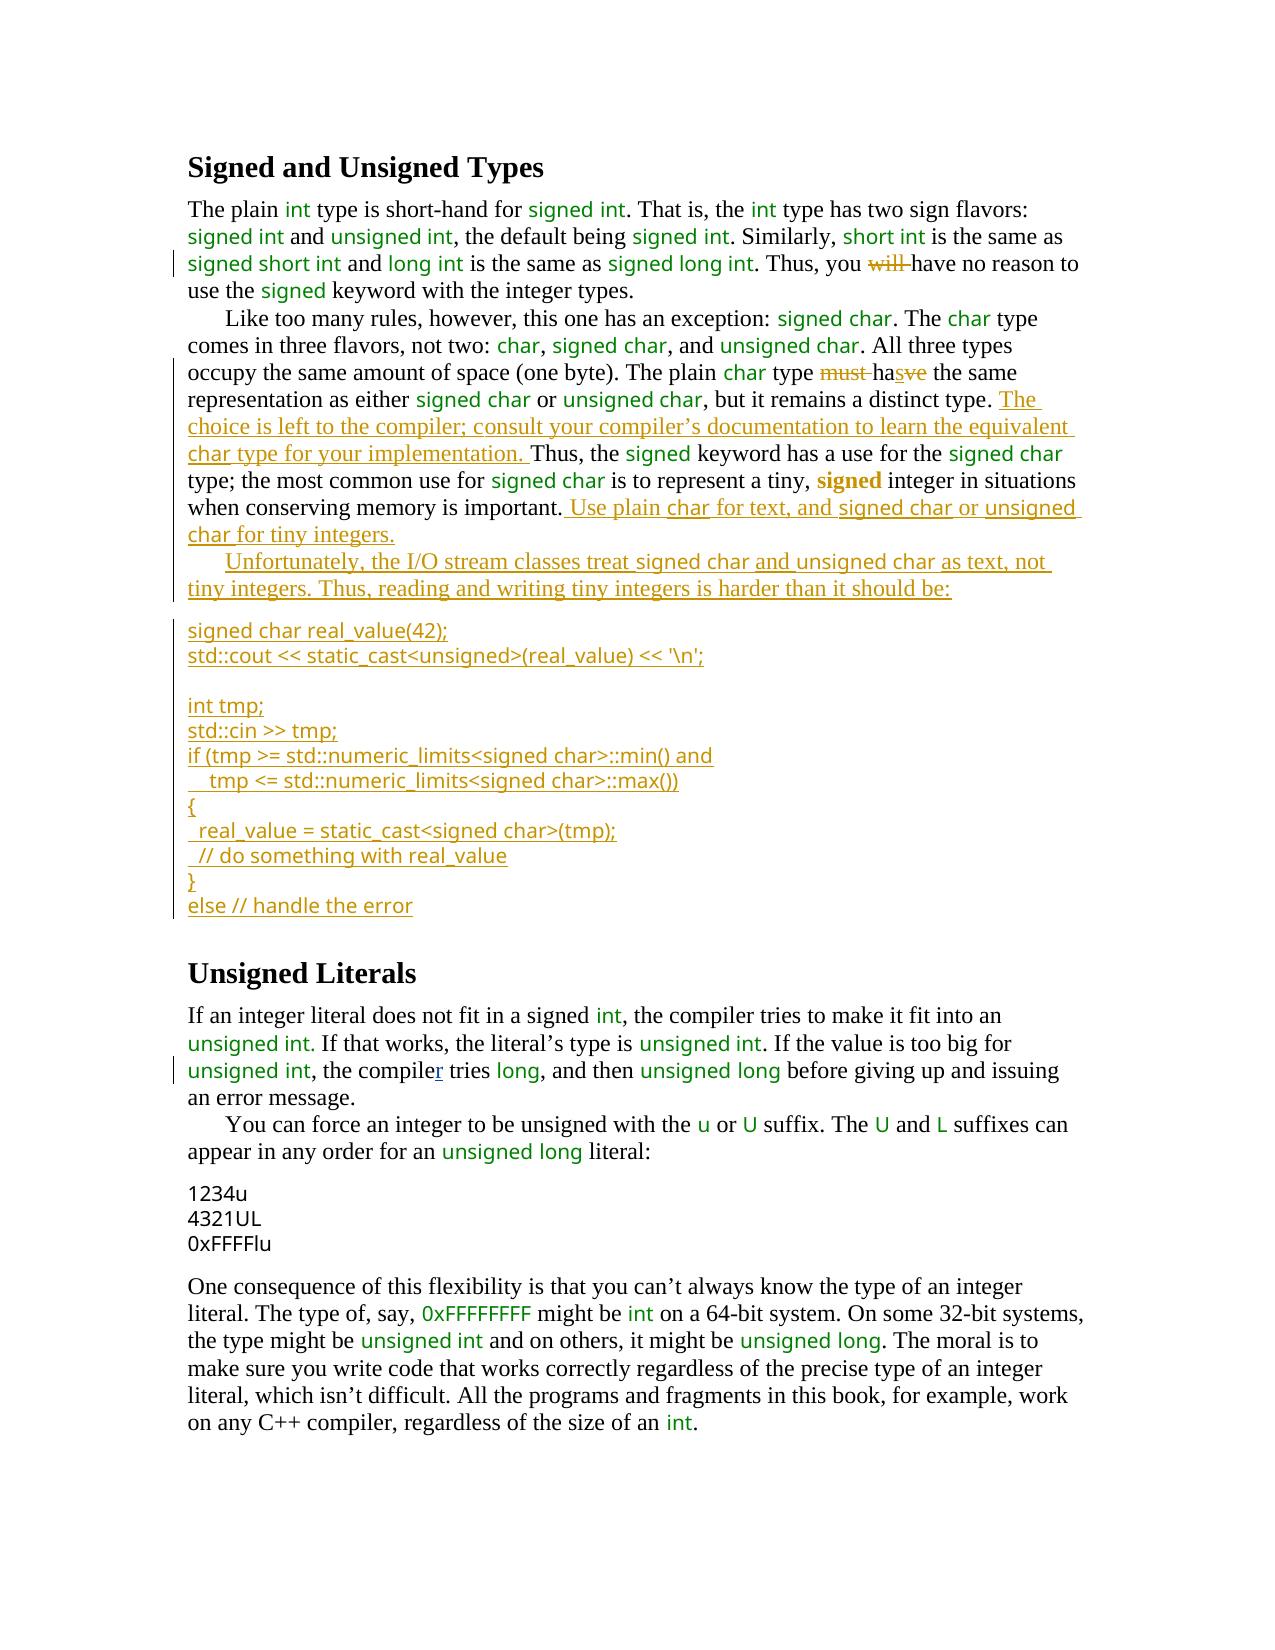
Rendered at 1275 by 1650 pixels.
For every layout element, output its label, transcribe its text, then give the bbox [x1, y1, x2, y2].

text If an integer literal does not fit in a signed int, the compiler tries to make it fit into an unsigned int. If that works, the literal’s type is unsigned int. If the value is too big for unsigned int, the compiler tries long, and then unsigned long before giving up and issuing an error message. [187, 1002, 1087, 1111]
text The plain int type is short-hand for signed int. That is, the int type has two sign flavors: signed int and unsigned int, the default being signed int. Similarly, short int is the same as signed short int and long int is the same as signed long int. Thus, you have no reason to use the signed keyword with the integer types. [187, 196, 1087, 304]
subtitle Signed and Unsigned Types [187, 150, 1087, 183]
text Unfortunately, the I/O stream classes treat signed char and unsigned char as text, not tiny integers. Thus, reading and writing tiny integers is harder than it should be: [187, 548, 1087, 602]
text One consequence of this flexibility is that you can’t always know the type of an integer literal. The type of, say, 0xFFFFFFFF might be int on a 64-bit system. On some 32-bit systems, the type might be unsigned int and on others, it might be unsigned long. The moral is to make sure you write code that works correctly regardless of the precise type of an integer literal, which isn’t difficult. All the programs and fragments in this book, for example, work on any C++ compiler, regardless of the size of an int. [187, 1273, 1087, 1436]
text if (tmp >= std::numeric_limits<signed char>::min() and [187, 744, 1072, 769]
text tmp <= std::numeric_limits<signed char>::max()) [187, 769, 1072, 794]
text You can force an integer to be unsigned with the u or U suffix. The U and L suffixes can appear in any order for an unsigned long literal: [187, 1111, 1087, 1165]
text int tmp; [187, 694, 1072, 719]
text 0xFFFFlu [187, 1231, 1072, 1256]
text Like too many rules, however, this one has an exception: signed char. The char type comes in three flavors, not two: char, signed char, and unsigned char. All three types occupy the same amount of space (one byte). The plain char type has the same representation as either signed char or unsigned char, but it remains a distinct type. The choice is left to the compiler; consult your compiler’s documentation to learn the equivalent char type for your implementation. Thus, the signed keyword has a use for the signed char type; the most common use for signed char is to represent a tiny, signed integer in situations when conserving memory is important. Use plain char for text, and signed char or unsigned char for tiny integers. [187, 304, 1087, 548]
text // do something with real_value [187, 844, 1072, 869]
text { [187, 794, 1072, 819]
text 4321UL [187, 1206, 1072, 1231]
subtitle Unsigned Literals [187, 956, 1087, 990]
text signed char real_value(42); [187, 619, 1072, 644]
text 1234u [187, 1181, 1072, 1206]
text real_value = static_cast<signed char>(tmp); [187, 819, 1072, 844]
text std::cin >> tmp; [187, 719, 1072, 744]
text std::cout << static_cast<unsigned>(real_value) << '\n'; [187, 644, 1072, 669]
text else // handle the error [187, 894, 1072, 919]
text } [187, 869, 1072, 894]
